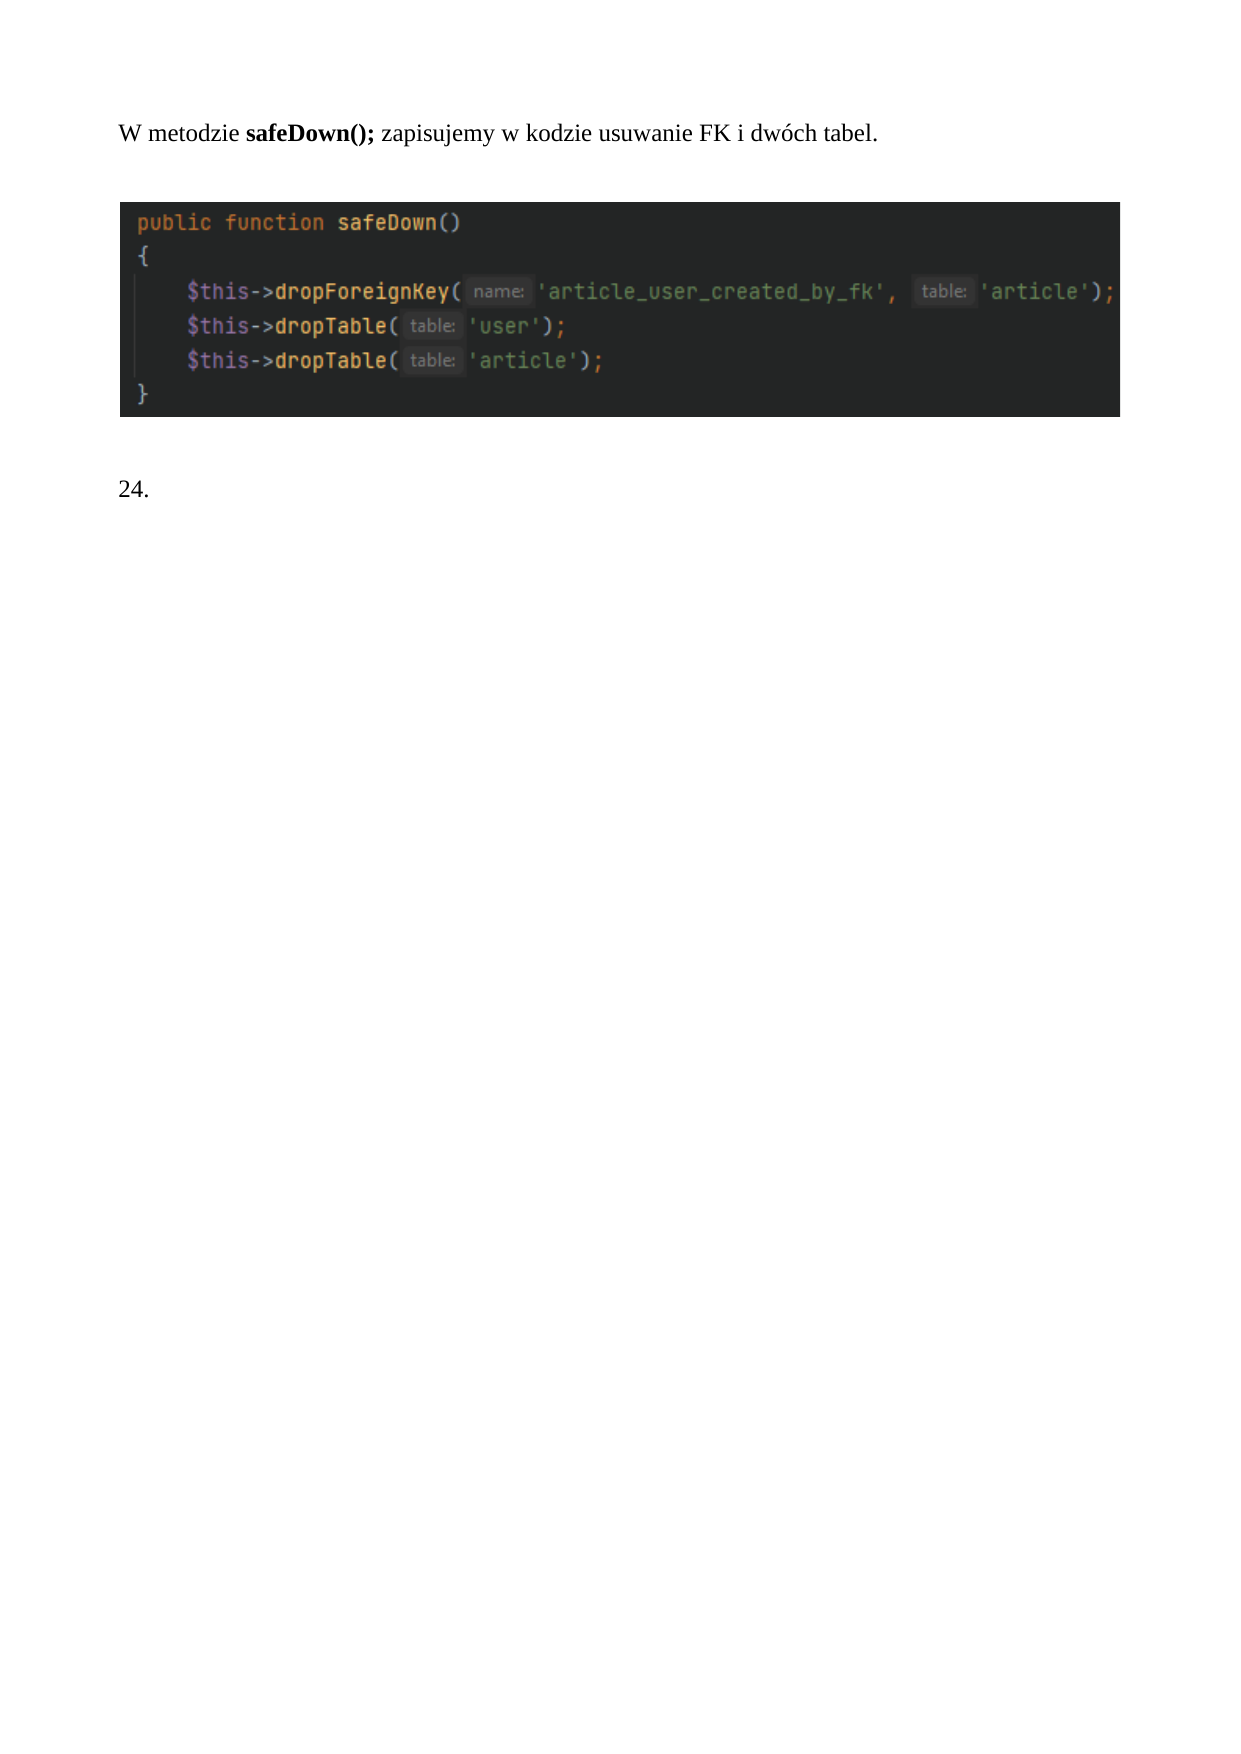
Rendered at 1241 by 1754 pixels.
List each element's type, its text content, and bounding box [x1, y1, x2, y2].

text 24. [118, 176, 1122, 502]
text W metodzie safeDown(); zapisujemy w kodzie usuwanie FK i dwóch tabel. [118, 118, 1122, 147]
picture [120, 202, 1121, 417]
